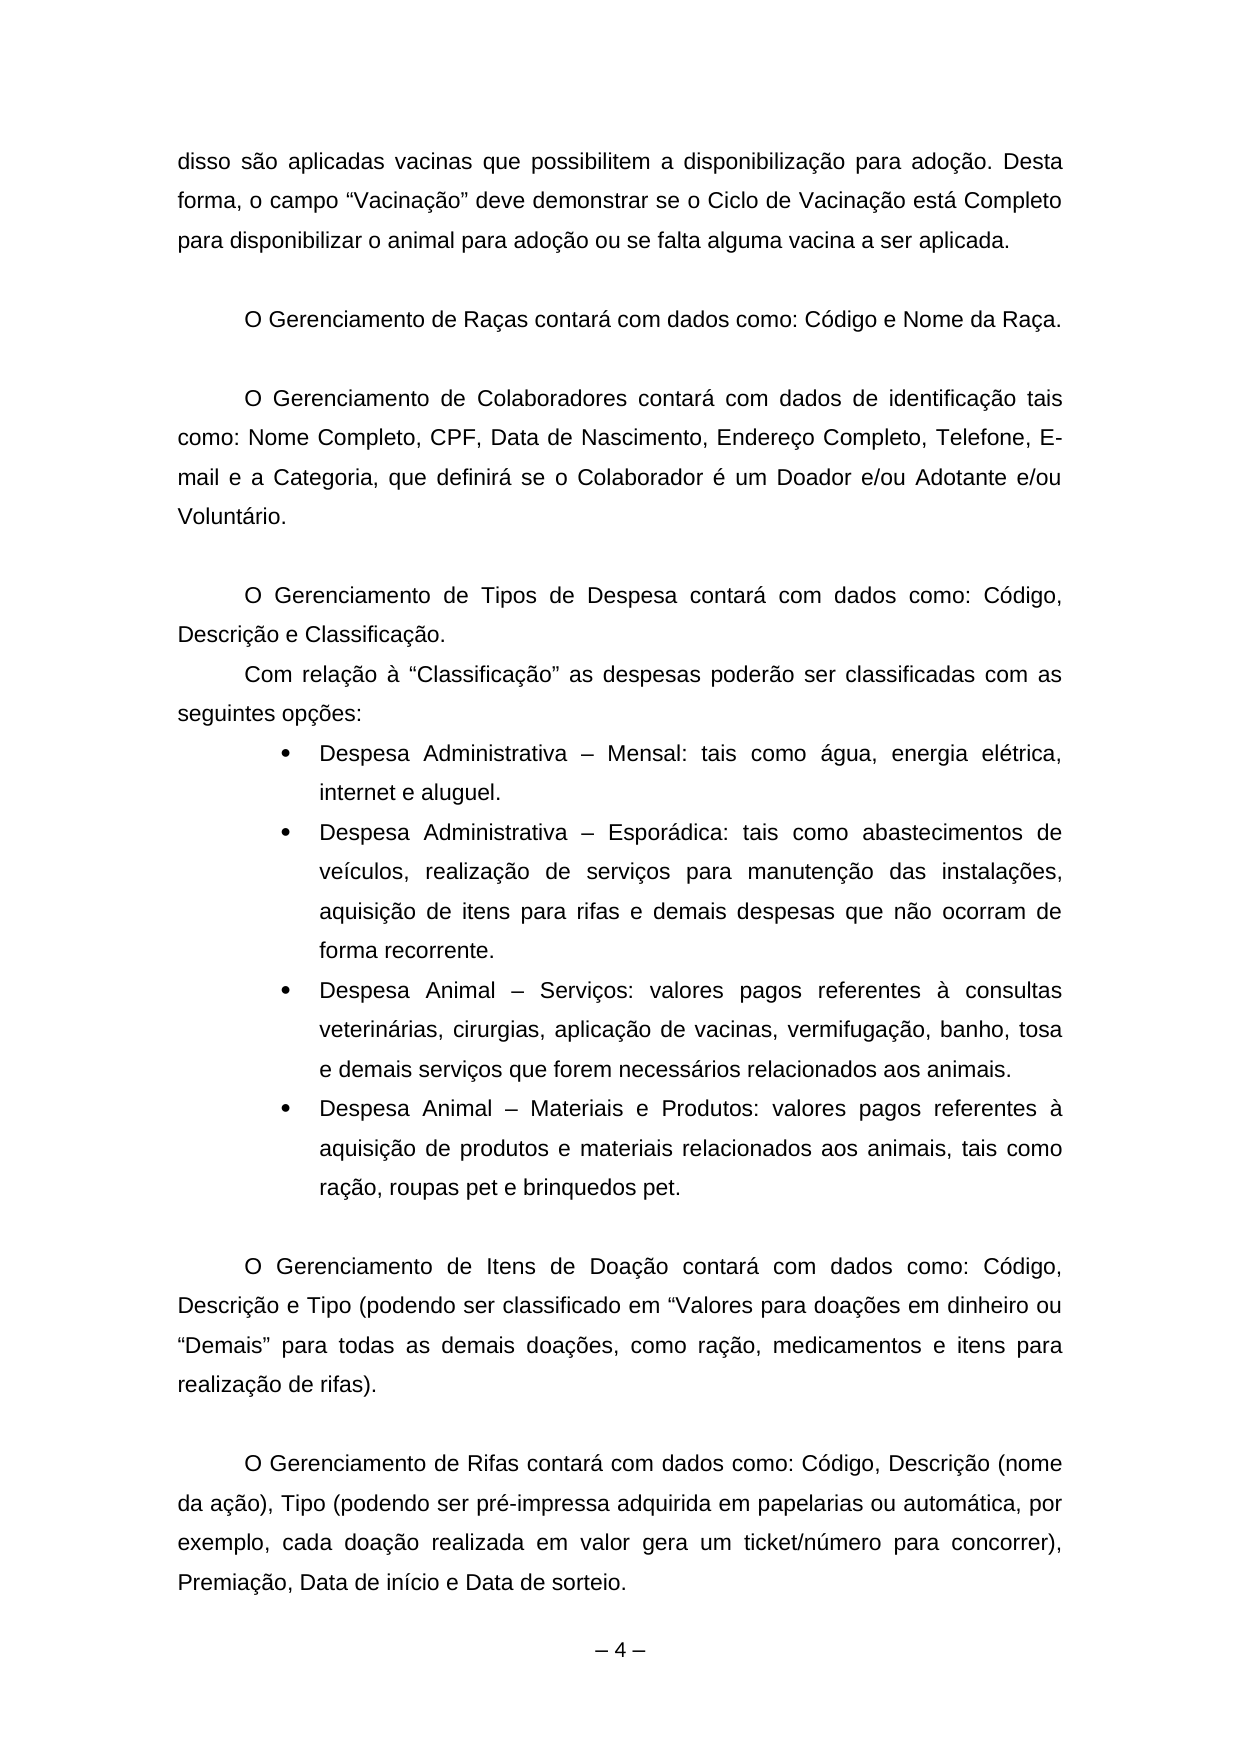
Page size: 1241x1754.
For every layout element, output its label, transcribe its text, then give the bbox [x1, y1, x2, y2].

text O Gerenciamento de Raças contará com dados como: Código e Nome da Raça. [177, 306, 1063, 332]
text Com relação à “Classificação” as despesas poderão ser classificadas com as seguintes opções: [177, 661, 1063, 727]
text O Gerenciamento de Colaboradores contará com dados de identificação tais como: Nome Completo, CPF, Data de Nascimento, Endereço Completo, Telefone, E-mail e a Categoria, que definirá se o Colaborador é um Doador e/ou Adotante e/ou Voluntário. [177, 384, 1063, 529]
text O Gerenciamento de Itens de Doação contará com dados como: Código, Descrição e Tipo (podendo ser classificado em “Valores para doações em dinheiro ou “Demais” para todas as demais doações, como ração, medicamentos e itens para realização de rifas). [177, 1253, 1063, 1398]
list Despesa Administrativa – Mensal: tais como água, energia elétrica, internet e aluguel. [282, 740, 1063, 806]
list Despesa Animal – Materiais e Produtos: valores pagos referentes à aquisição de produtos e materiais relacionados aos animais, tais como ração, roupas pet e brinquedos pet. [282, 1095, 1063, 1200]
text O Gerenciamento de Rifas contará com dados como: Código, Descrição (nome da ação), Tipo (podendo ser pré-impressa adquirida em papelarias ou automática, por exemplo, cada doação realizada em valor gera um ticket/número para concorrer), Premiação, Data de início e Data de sorteio. [177, 1450, 1063, 1595]
text disso são aplicadas vacinas que possibilitem a disponibilização para adoção. Desta forma, o campo “Vacinação” deve demonstrar se o Ciclo de Vacinação está Completo para disponibilizar o animal para adoção ou se falta alguma vacina a ser aplicada. [177, 148, 1063, 253]
list Despesa Animal – Serviços: valores pagos referentes à consultas veterinárias, cirurgias, aplicação de vacinas, vermifugação, banho, tosa e demais serviços que forem necessários relacionados aos animais. [282, 977, 1063, 1082]
text O Gerenciamento de Tipos de Despesa contará com dados como: Código, Descrição e Classificação. [177, 582, 1063, 648]
list Despesa Administrativa – Esporádica: tais como abastecimentos de veículos, realização de serviços para manutenção das instalações, aquisição de itens para rifas e demais despesas que não ocorram de forma recorrente. [282, 819, 1063, 963]
